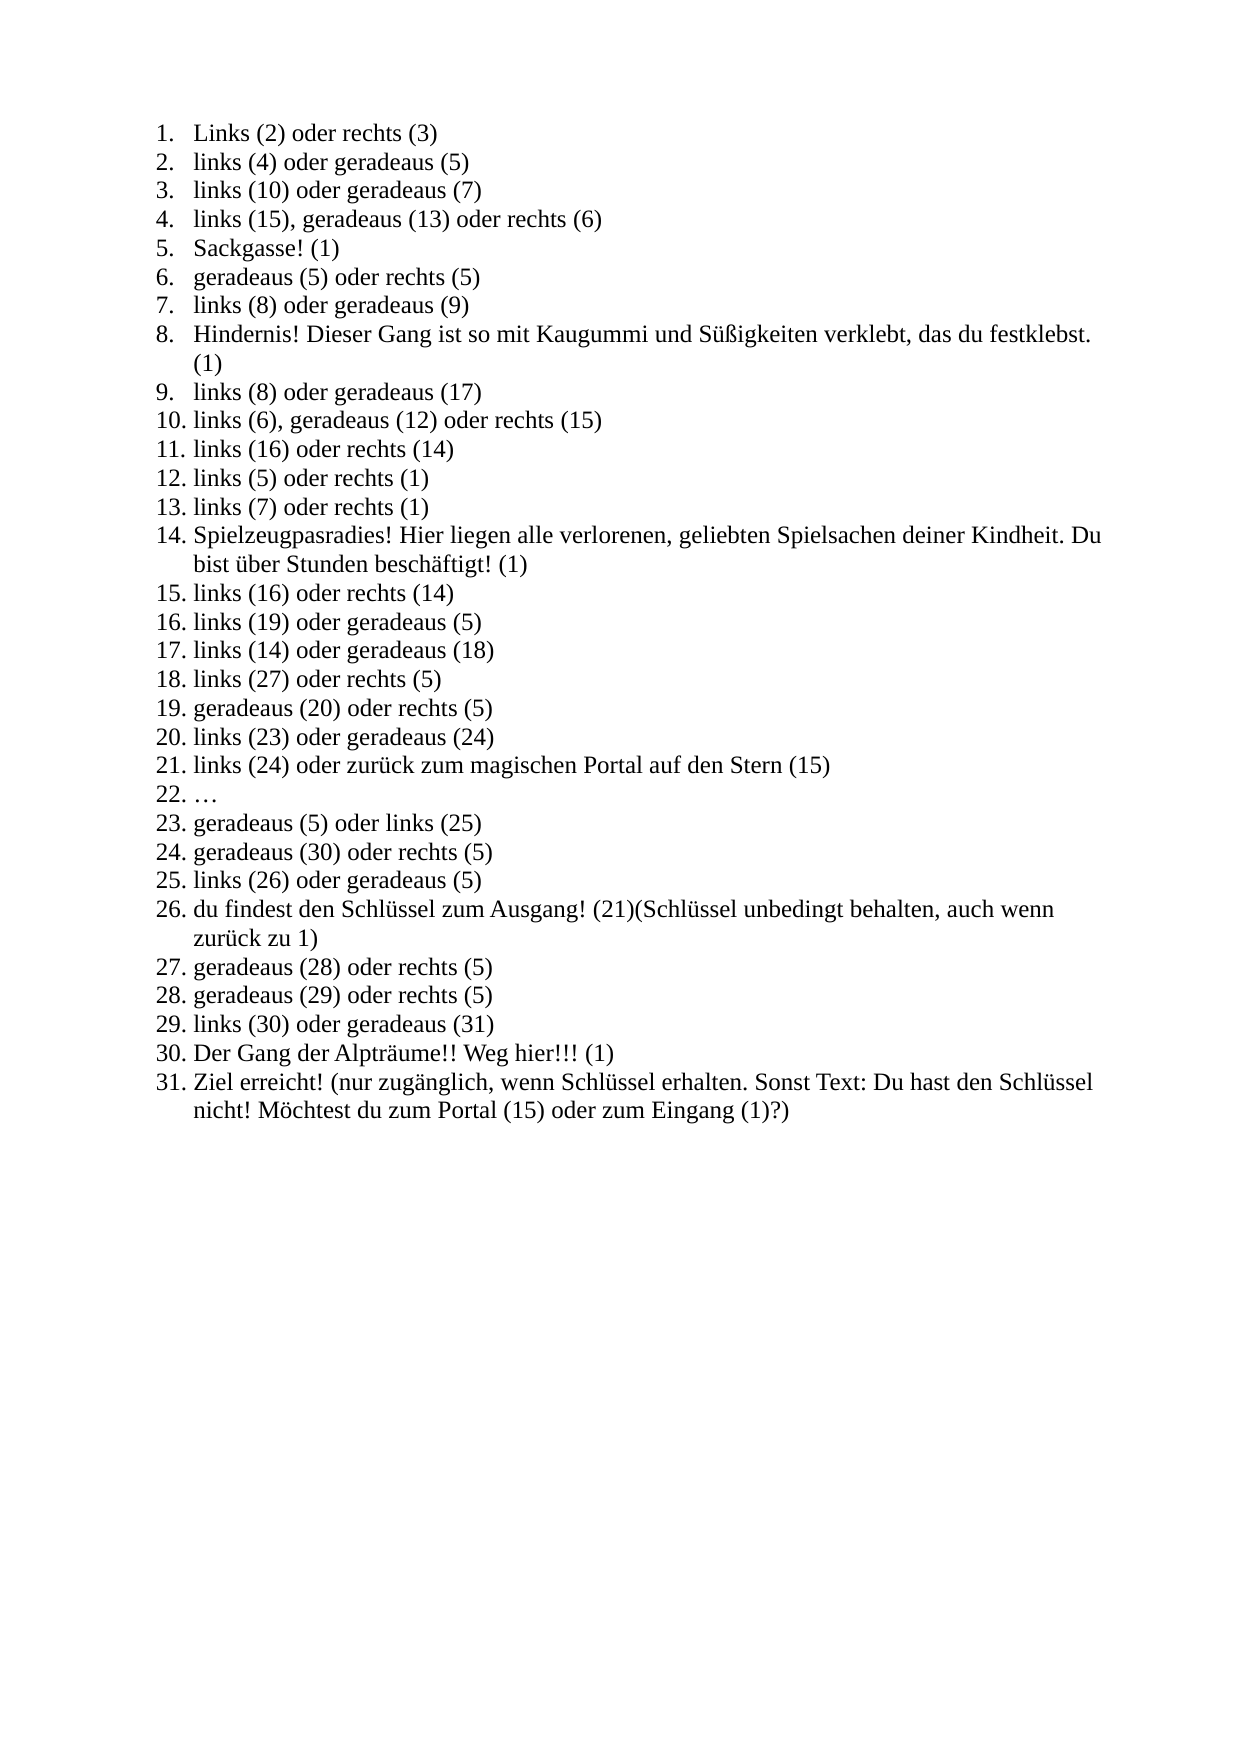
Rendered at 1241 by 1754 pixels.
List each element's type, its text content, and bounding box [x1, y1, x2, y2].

list Links (2) oder rechts (3) [156, 118, 1122, 147]
list geradeaus (20) oder rechts (5) [156, 693, 1122, 722]
list Der Gang der Alpträume!! Weg hier!!! (1) [156, 1038, 1122, 1067]
list links (5) oder rechts (1) [156, 463, 1122, 492]
list geradeaus (29) oder rechts (5) [156, 981, 1122, 1009]
list links (27) oder rechts (5) [156, 664, 1122, 693]
list links (8) oder geradeaus (17) [156, 377, 1122, 406]
list geradeaus (30) oder rechts (5) [156, 837, 1122, 866]
list links (30) oder geradeaus (31) [156, 1009, 1122, 1038]
list Spielzeugpasradies! Hier liegen alle verlorenen, geliebten Spielsachen deiner Kindheit. Du bist über Stunden beschäftigt! (1) [156, 521, 1122, 578]
list links (14) oder geradeaus (18) [156, 636, 1122, 664]
list links (16) oder rechts (14) [156, 434, 1122, 463]
list geradeaus (28) oder rechts (5) [156, 952, 1122, 981]
list du findest den Schlüssel zum Ausgang! (21)(Schlüssel unbedingt behalten, auch wenn zurück zu 1) [156, 894, 1122, 952]
list links (7) oder rechts (1) [156, 492, 1122, 521]
list … [156, 779, 1122, 808]
list geradeaus (5) oder rechts (5) [156, 262, 1122, 291]
list links (26) oder geradeaus (5) [156, 866, 1122, 894]
list Sackgasse! (1) [156, 233, 1122, 262]
list links (23) oder geradeaus (24) [156, 722, 1122, 751]
list Hindernis! Dieser Gang ist so mit Kaugummi und Süßigkeiten verklebt, das du festklebst. (1) [156, 319, 1122, 377]
list links (16) oder rechts (14) [156, 578, 1122, 607]
list links (15), geradeaus (13) oder rechts (6) [156, 204, 1122, 233]
list links (24) oder zurück zum magischen Portal auf den Stern (15) [156, 751, 1122, 779]
list links (6), geradeaus (12) oder rechts (15) [156, 406, 1122, 434]
list links (10) oder geradeaus (7) [156, 176, 1122, 204]
list links (19) oder geradeaus (5) [156, 607, 1122, 636]
list Ziel erreicht! (nur zugänglich, wenn Schlüssel erhalten. Sonst Text: Du hast den Schlüssel nicht! Möchtest du zum Portal (15) oder zum Eingang (1)?) [156, 1067, 1122, 1124]
list geradeaus (5) oder links (25) [156, 808, 1122, 837]
list links (4) oder geradeaus (5) [156, 147, 1122, 176]
list links (8) oder geradeaus (9) [156, 291, 1122, 319]
